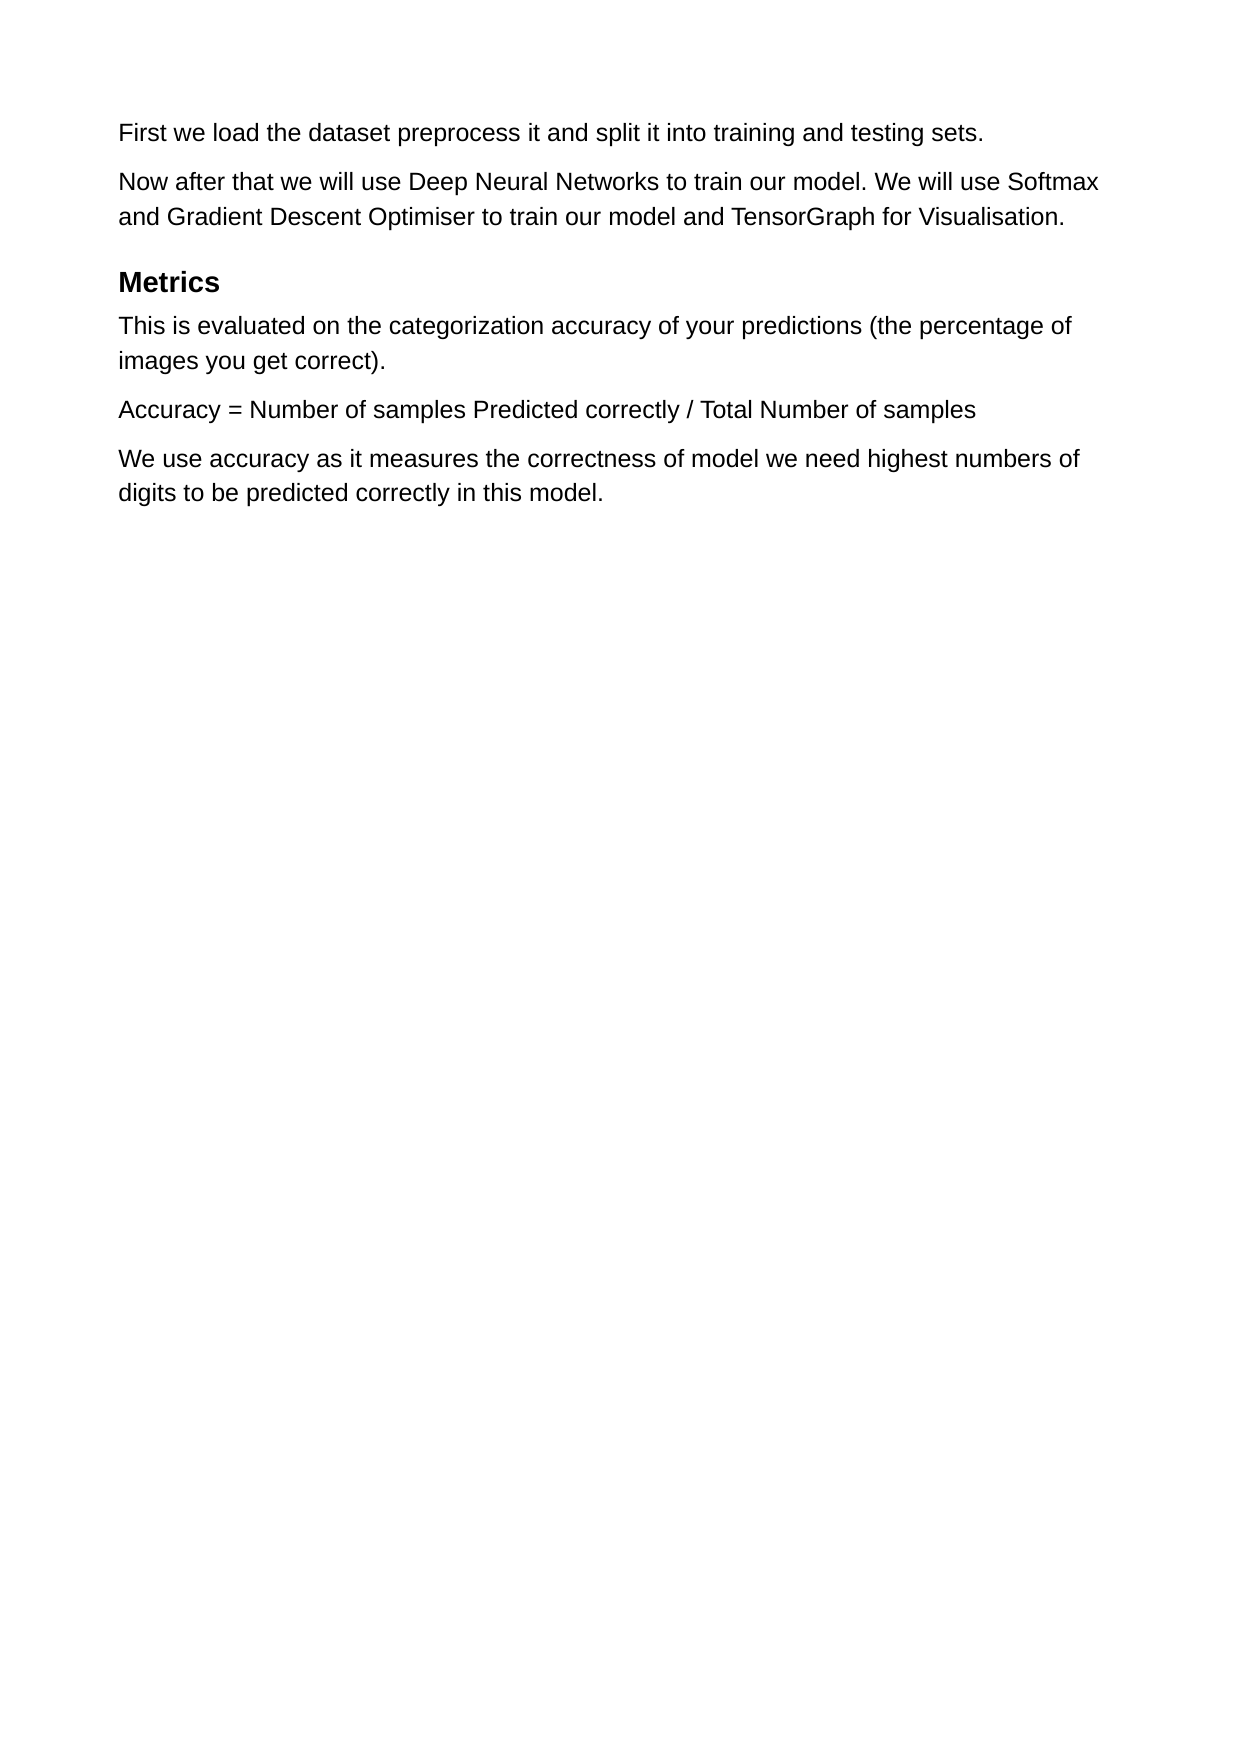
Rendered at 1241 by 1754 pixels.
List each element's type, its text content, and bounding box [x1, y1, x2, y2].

subtitle Metrics [118, 265, 1122, 299]
text This is evaluated on the categorization accuracy of your predictions (the percentage of images you get correct). [118, 311, 1122, 374]
text Now after that we will use Deep Neural Networks to train our model. We will use Softmax and Gradient Descent Optimiser to train our model and TensorGraph for Visualisation. [118, 167, 1122, 230]
text First we load the dataset preprocess it and split it into training and testing sets. [118, 118, 1122, 147]
text We use accuracy as it measures the correctness of model we need highest numbers of digits to be predicted correctly in this model. [118, 444, 1122, 507]
text Accuracy = Number of samples Predicted correctly / Total Number of samples [118, 395, 1122, 424]
